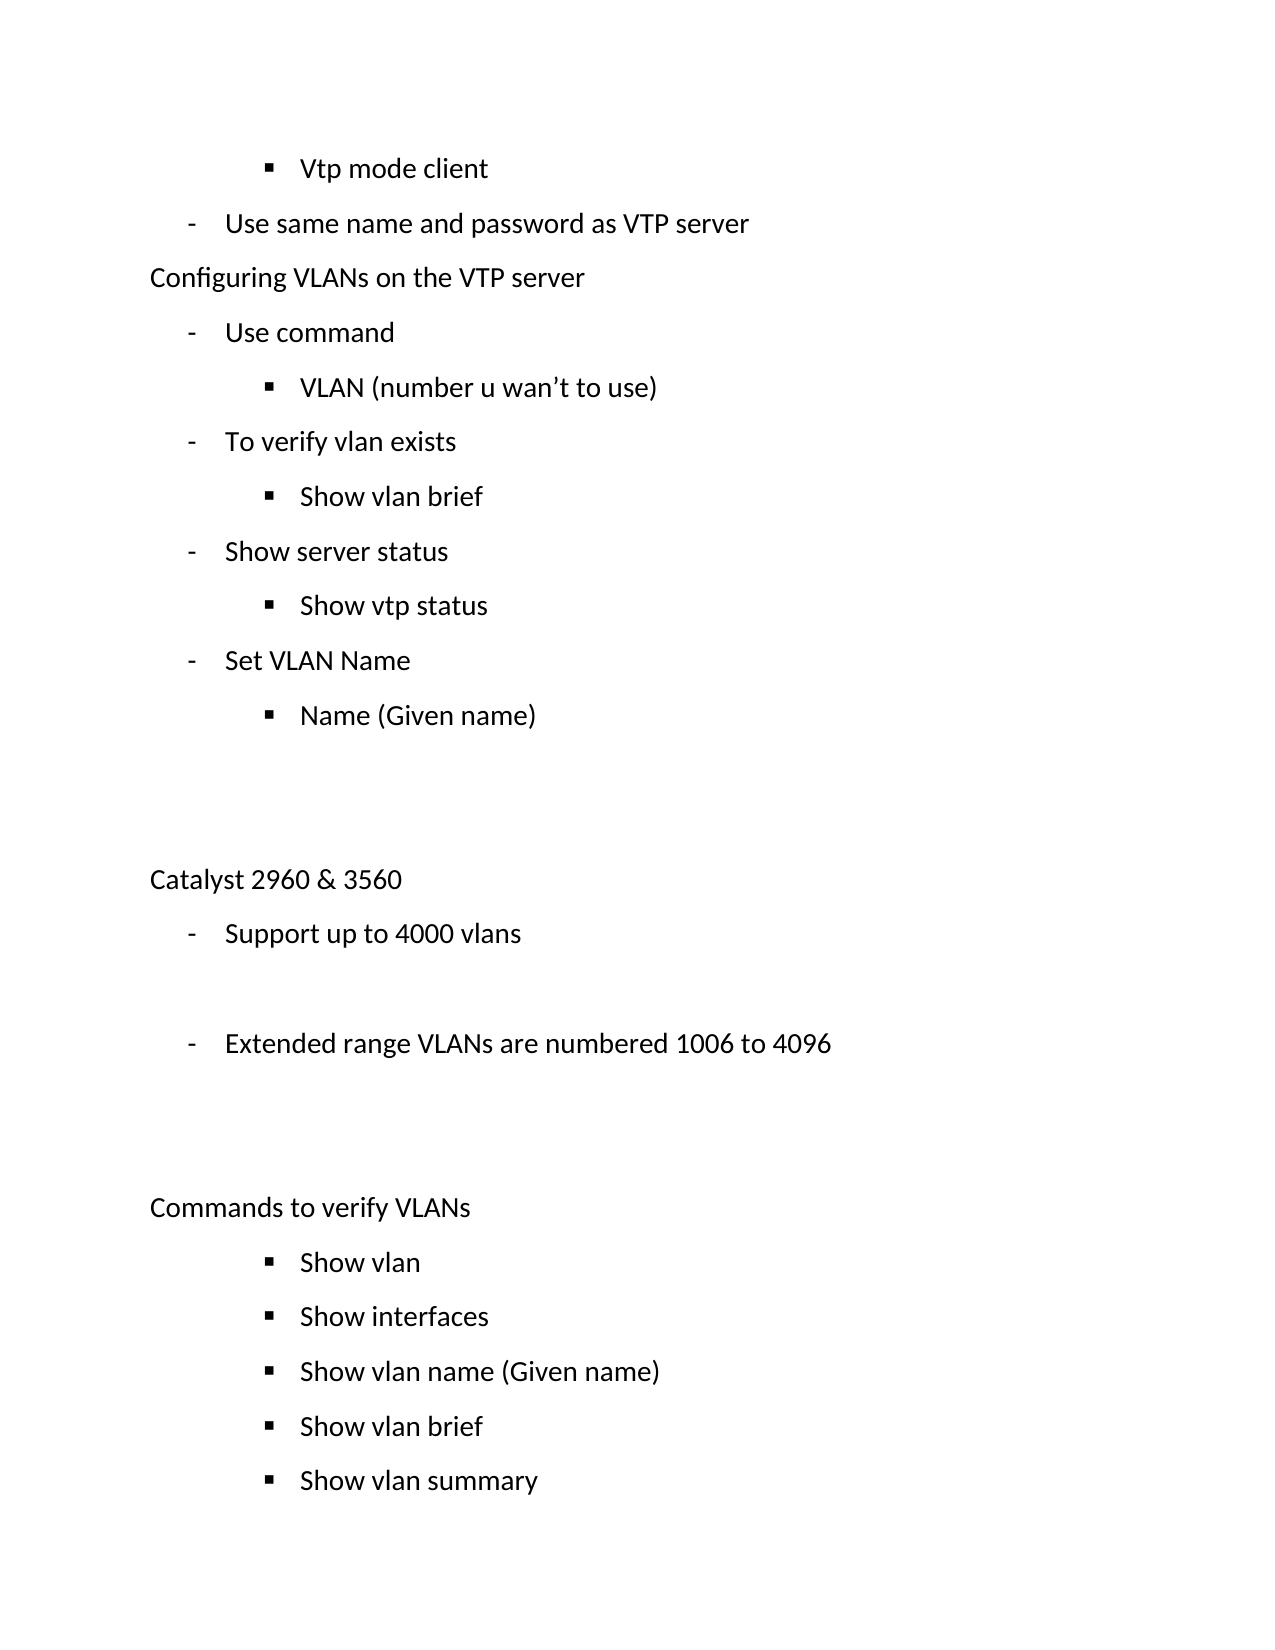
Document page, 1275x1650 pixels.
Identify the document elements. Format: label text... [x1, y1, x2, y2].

list VLAN (number u wan’t to use) [262, 369, 1125, 404]
list Show server status [187, 533, 1125, 568]
list Show interfaces [262, 1298, 1125, 1334]
text Catalyst 2960 & 3560 [150, 861, 1125, 897]
list Show vtp status [262, 587, 1125, 623]
list Show vlan name (Given name) [262, 1353, 1125, 1389]
list Show vlan brief [262, 478, 1125, 514]
list Support up to 4000 vlans [187, 916, 1125, 951]
list Show vlan brief [262, 1408, 1125, 1443]
list Use same name and password as VTP server [187, 205, 1125, 240]
list Extended range VLANs are numbered 1006 to 4096 [187, 1025, 1125, 1061]
text Commands to verify VLANs [150, 1189, 1125, 1225]
list Vtp mode client [262, 150, 1125, 186]
text Configuring VLANs on the VTP server [150, 259, 1125, 295]
list Show vlan summary [262, 1462, 1125, 1498]
list Set VLAN Name [187, 642, 1125, 678]
list To verify vlan exists [187, 423, 1125, 459]
list Name (Given name) [262, 697, 1125, 732]
list Use command [187, 314, 1125, 350]
list Show vlan [262, 1244, 1125, 1279]
